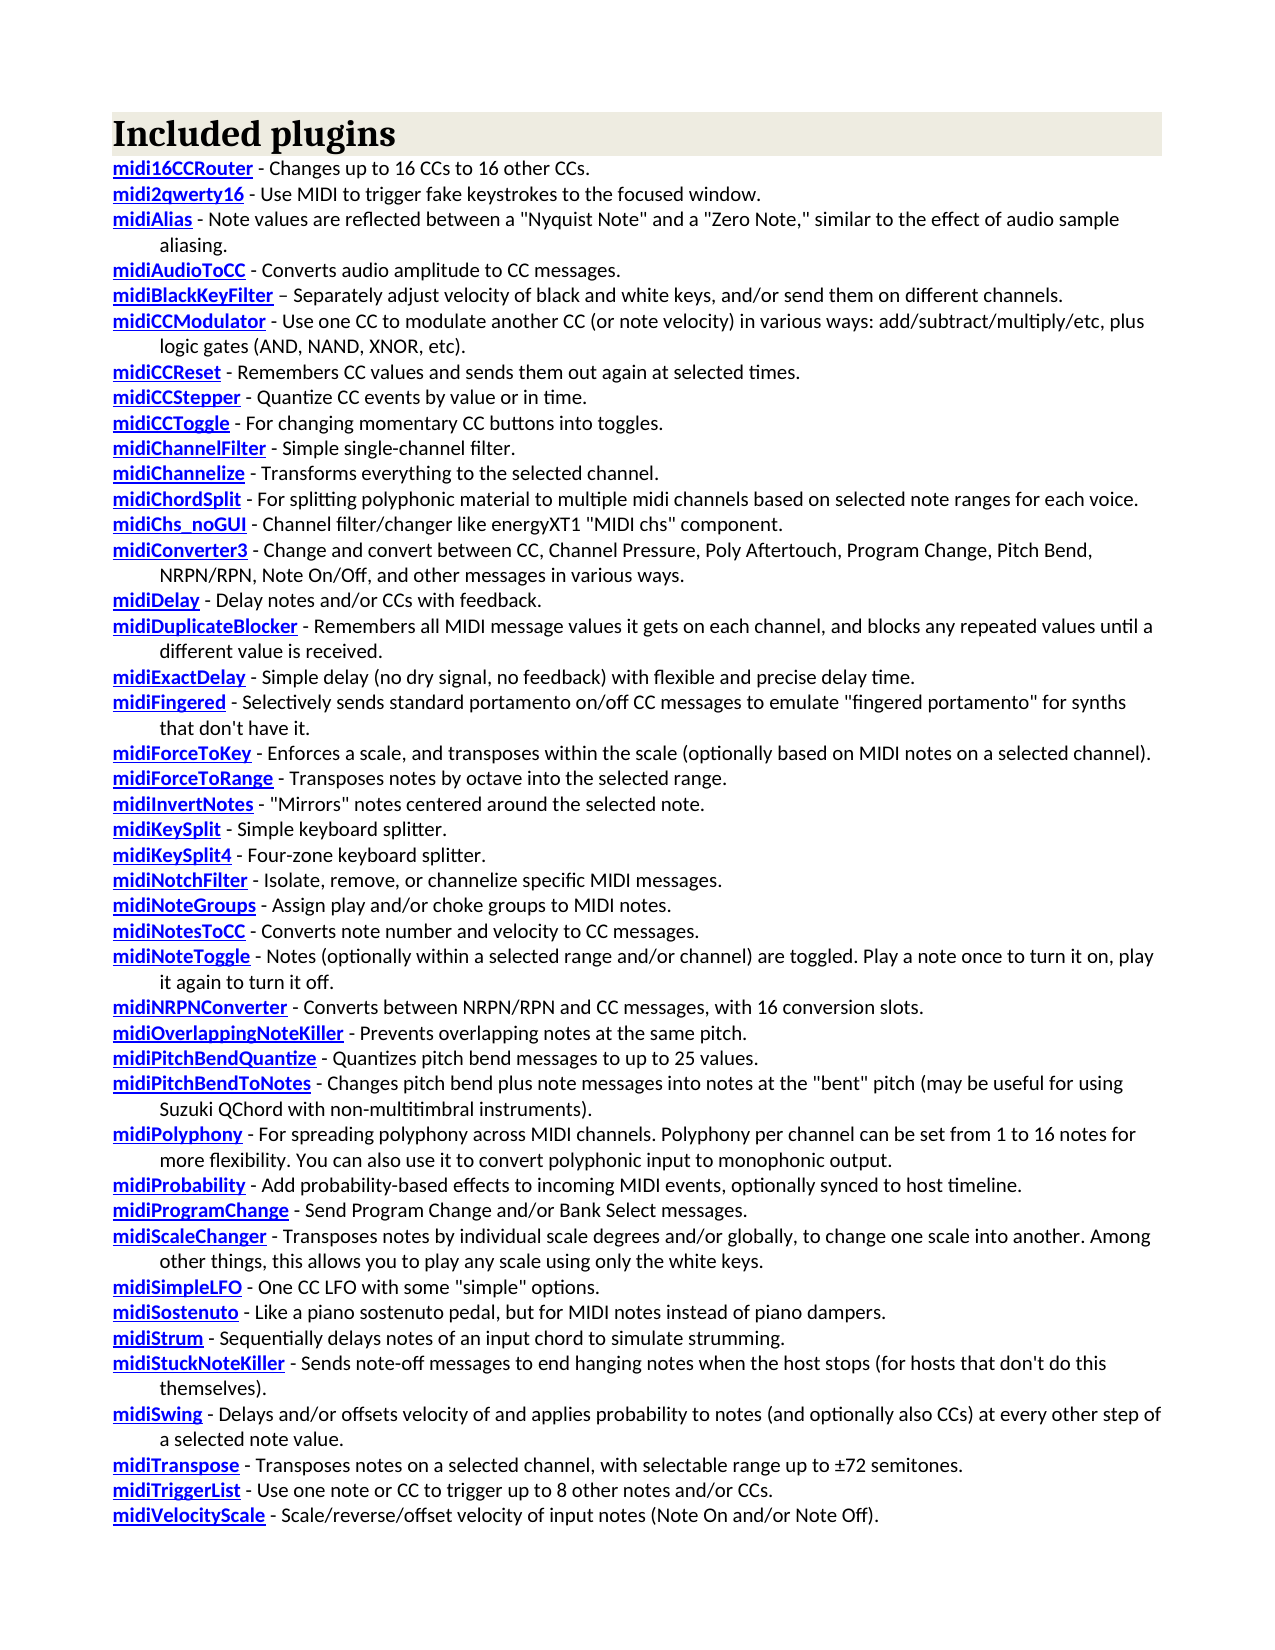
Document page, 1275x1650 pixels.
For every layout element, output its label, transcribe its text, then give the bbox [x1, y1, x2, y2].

text midiCCToggle - For changing momentary CC buttons into toggles. [112, 410, 1162, 435]
text midiScaleChanger - Transposes notes by individual scale degrees and/or globally, to change one scale into another. Among other things, this allows you to play any scale using only the white keys. [112, 1223, 1162, 1274]
text midiForceToKey - Enforces a scale, and transposes within the scale (optionally based on MIDI notes on a selected channel). [112, 740, 1162, 766]
text midiSostenuto - Like a piano sostenuto pedal, but for MIDI notes instead of piano dampers. [112, 1299, 1162, 1325]
text midiPolyphony - For spreading polyphony across MIDI channels. Polyphony per channel can be set from 1 to 16 notes for more flexibility. You can also use it to convert polyphonic input to monophonic output. [112, 1121, 1162, 1172]
text midiStuckNoteKiller - Sends note-off messages to end hanging notes when the host stops (for hosts that don't do this themselves). [112, 1350, 1162, 1401]
text midiPitchBendQuantize - Quantizes pitch bend messages to up to 25 values. [112, 1045, 1162, 1071]
text midiVelocityScale - Scale/reverse/offset velocity of input notes (Note On and/or Note Off). [112, 1503, 1162, 1528]
text midiTriggerList - Use one note or CC to trigger up to 8 other notes and/or CCs. [112, 1477, 1162, 1503]
text midiFingered - Selectively sends standard portamento on/off CC messages to emulate "fingered portamento" for synths that don't have it. [112, 689, 1162, 740]
text midiProgramChange - Send Program Change and/or Bank Select messages. [112, 1198, 1162, 1223]
text midiOverlappingNoteKiller - Prevents overlapping notes at the same pitch. [112, 1020, 1162, 1045]
text midiExactDelay - Simple delay (no dry signal, no feedback) with flexible and precise delay time. [112, 664, 1162, 689]
text midiStrum - Sequentially delays notes of an input chord to simulate strumming. [112, 1325, 1162, 1350]
text midiPitchBendToNotes - Changes pitch bend plus note messages into notes at the "bent" pitch (may be useful for using Suzuki QChord with non-multitimbral instruments). [112, 1071, 1162, 1121]
text midiCCReset - Remembers CC values and sends them out again at selected times. [112, 359, 1162, 384]
text midiInvertNotes - "Mirrors" notes centered around the selected note. [112, 791, 1162, 816]
text midiBlackKeyFilter – Separately adjust velocity of black and white keys, and/or send them on different channels. [112, 283, 1162, 308]
text midiDuplicateBlocker - Remembers all MIDI message values it gets on each channel, and blocks any repeated values until a different value is received. [112, 613, 1162, 664]
text midiNoteToggle - Notes (optionally within a selected range and/or channel) are toggled. Play a note once to turn it on, play it again to turn it off. [112, 943, 1162, 994]
text midiAlias - Note values are reflected between a "Nyquist Note" and a "Zero Note," similar to the effect of audio sample aliasing. [112, 206, 1162, 257]
text midiNotesToCC - Converts note number and velocity to CC messages. [112, 918, 1162, 943]
subtitle Included plugins [112, 112, 1162, 156]
text midiKeySplit4 - Four-zone keyboard splitter. [112, 842, 1162, 867]
text midiChs_noGUI - Channel filter/changer like energyXT1 "MIDI chs" component. [112, 511, 1162, 537]
text midiChordSplit - For splitting polyphonic material to multiple midi channels based on selected note ranges for each voice. [112, 486, 1162, 511]
text midiChannelFilter - Simple single-channel filter. [112, 435, 1162, 461]
text midiKeySplit - Simple keyboard splitter. [112, 816, 1162, 842]
text midiDelay - Delay notes and/or CCs with feedback. [112, 588, 1162, 613]
text midiNoteGroups - Assign play and/or choke groups to MIDI notes. [112, 893, 1162, 918]
text midiNRPNConverter - Converts between NRPN/RPN and CC messages, with 16 conversion slots. [112, 994, 1162, 1020]
text midiSwing - Delays and/or offsets velocity of and applies probability to notes (and optionally also CCs) at every other step of a selected note value. [112, 1401, 1162, 1452]
text midi2qwerty16 - Use MIDI to trigger fake keystrokes to the focused window. [112, 181, 1162, 206]
text midiSimpleLFO - One CC LFO with some "simple" options. [112, 1274, 1162, 1299]
text midiTranspose - Transposes notes on a selected channel, with selectable range up to ±72 semitones. [112, 1452, 1162, 1477]
text midiForceToRange - Transposes notes by octave into the selected range. [112, 766, 1162, 791]
text midiCCModulator - Use one CC to modulate another CC (or note velocity) in various ways: add/subtract/multiply/etc, plus logic gates (AND, NAND, XNOR, etc). [112, 308, 1162, 359]
text midiProbability - Add probability-based effects to incoming MIDI events, optionally synced to host timeline. [112, 1172, 1162, 1198]
text midiNotchFilter - Isolate, remove, or channelize specific MIDI messages. [112, 867, 1162, 893]
text midiCCStepper - Quantize CC events by value or in time. [112, 384, 1162, 410]
text midiAudioToCC - Converts audio amplitude to CC messages. [112, 257, 1162, 283]
text midiChannelize - Transforms everything to the selected channel. [112, 461, 1162, 486]
text midi16CCRouter - Changes up to 16 CCs to 16 other CCs. [112, 156, 1162, 181]
text midiConverter3 - Change and convert between CC, Channel Pressure, Poly Aftertouch, Program Change, Pitch Bend, NRPN/RPN, Note On/Off, and other messages in various ways. [112, 537, 1162, 588]
